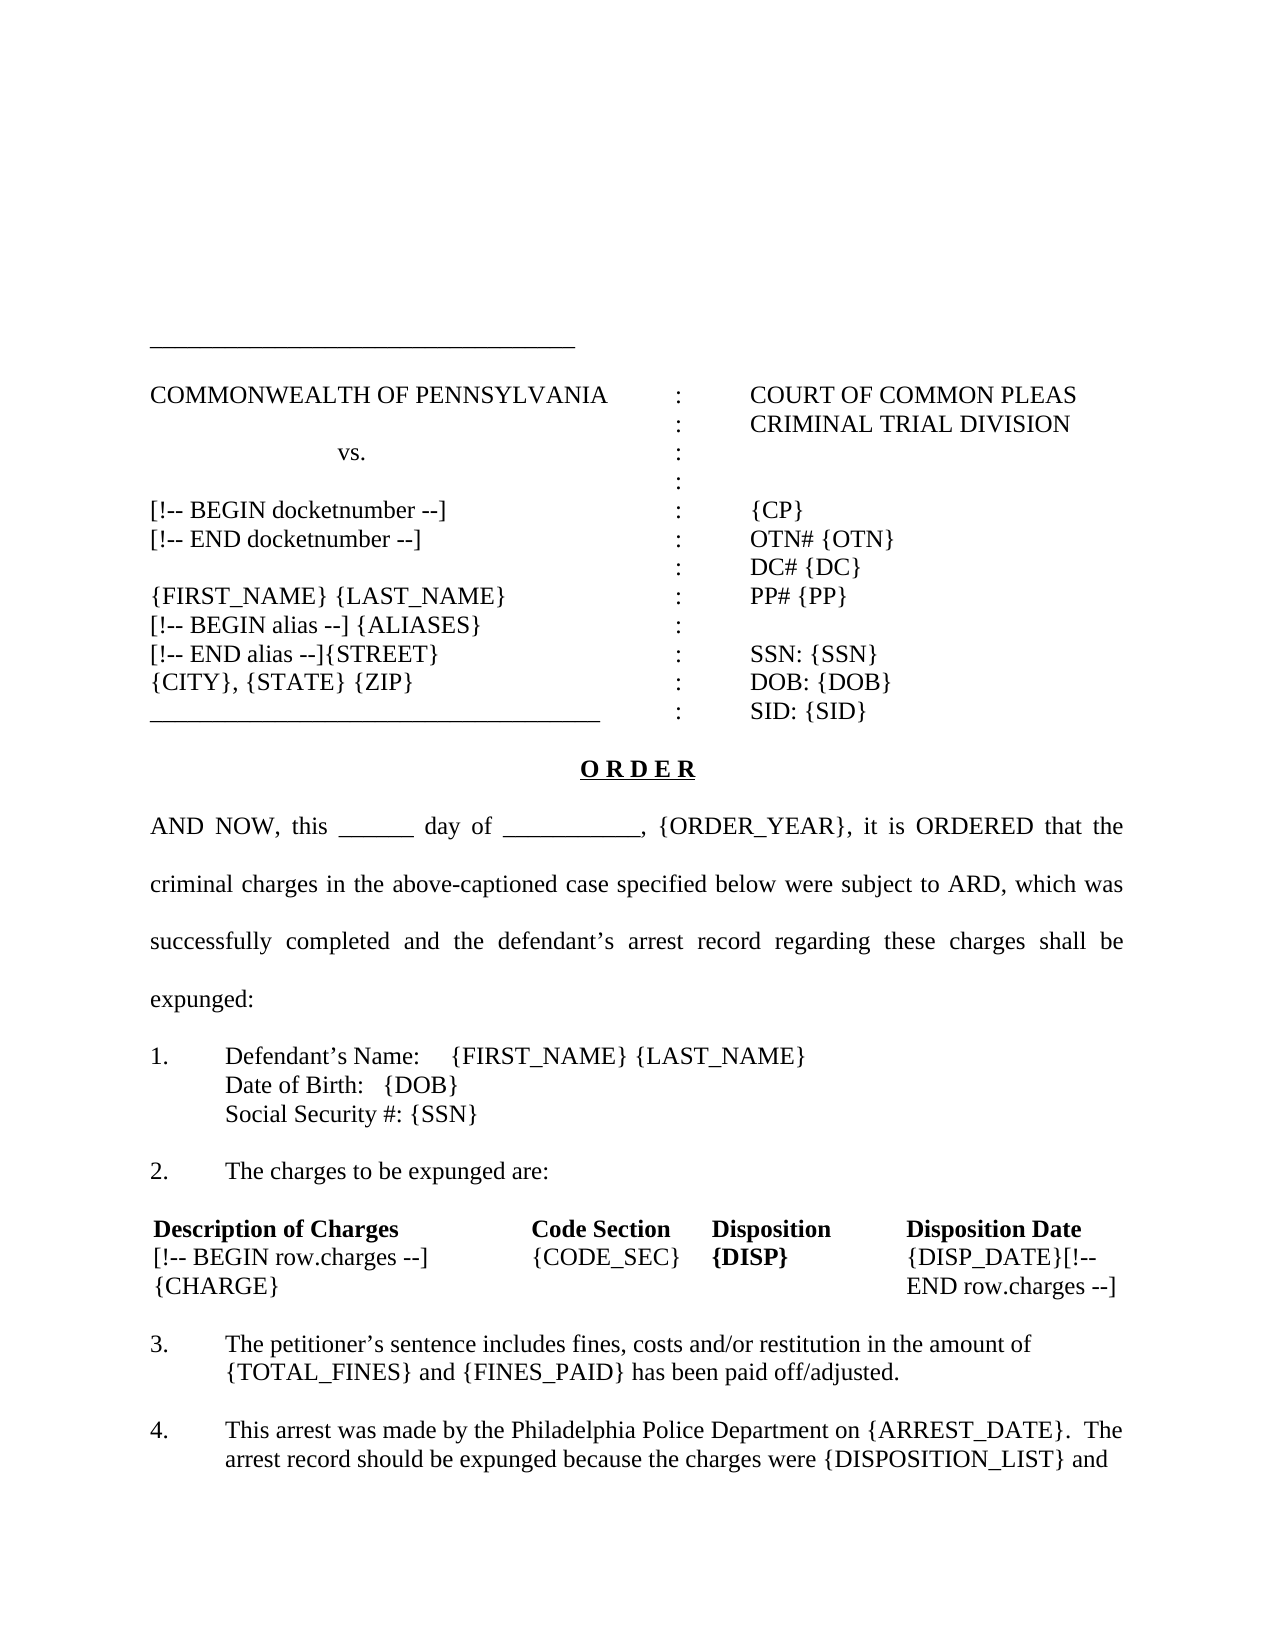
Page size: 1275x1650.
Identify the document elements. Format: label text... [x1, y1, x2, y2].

text __________________________________ [150, 322, 1125, 351]
text [!-- END alias --]{STREET} : SSN: {SSN} [150, 639, 1125, 667]
text AND NOW, this ______ day of ___________, {ORDER_YEAR}, it is ORDERED that the criminal charges in the above-captioned case specified below were subject to ARD, which was successfully completed and the defendant’s arrest record regarding these charges shall be expunged: [150, 811, 1125, 1012]
table_header Disposition [709, 1214, 903, 1242]
list The petitioner’s sentence includes fines, costs and/or restitution in the amount of {TOTAL_FINES} and {FINES_PAID} has been paid off/adjusted. [150, 1329, 1125, 1386]
text Date of Birth: {DOB} [150, 1070, 1125, 1099]
text COMMONWEALTH OF PENNSYLVANIA : COURT OF COMMON PLEAS [150, 380, 1125, 409]
text [!-- END docketnumber --] : OTN# {OTN} [150, 524, 1125, 552]
text ____________________________________ : SID: {SID} [150, 696, 1125, 725]
text Social Security #: {SSN} [150, 1099, 1125, 1127]
table_cell {CODE_SEC} [528, 1243, 708, 1300]
text {FIRST_NAME} {LAST_NAME} : PP# {PP} [150, 581, 1125, 610]
text : [150, 466, 1125, 495]
text vs. : [150, 437, 1125, 466]
list This arrest was made by the Philadelphia Police Department on {ARREST_DATE}. The arrest record should be expunged because the charges were {DISPOSITION_LIST} and [150, 1415, 1125, 1472]
table_header Description of Charges [150, 1214, 528, 1242]
text O R D E R [150, 754, 1125, 782]
text {CITY}, {STATE} {ZIP} : DOB: {DOB} [150, 667, 1125, 696]
text [!-- BEGIN alias --] {ALIASES} : [150, 610, 1125, 639]
list The charges to be expunged are: [150, 1156, 1125, 1185]
text : CRIMINAL TRIAL DIVISION [150, 409, 1125, 437]
text [!-- BEGIN docketnumber --] : {CP} [150, 495, 1125, 524]
text 1. Defendant’s Name: {FIRST_NAME} {LAST_NAME} [150, 1041, 1125, 1070]
table_header Disposition Date [903, 1214, 1149, 1242]
table_cell {DISP_DATE}[!-- END row.charges --] [903, 1243, 1149, 1300]
table_header Code Section [528, 1214, 708, 1242]
table_cell {DISP} [709, 1243, 903, 1300]
table_cell [!-- BEGIN row.charges --]{CHARGE} [150, 1243, 528, 1300]
text : DC# {DC} [150, 552, 1125, 581]
